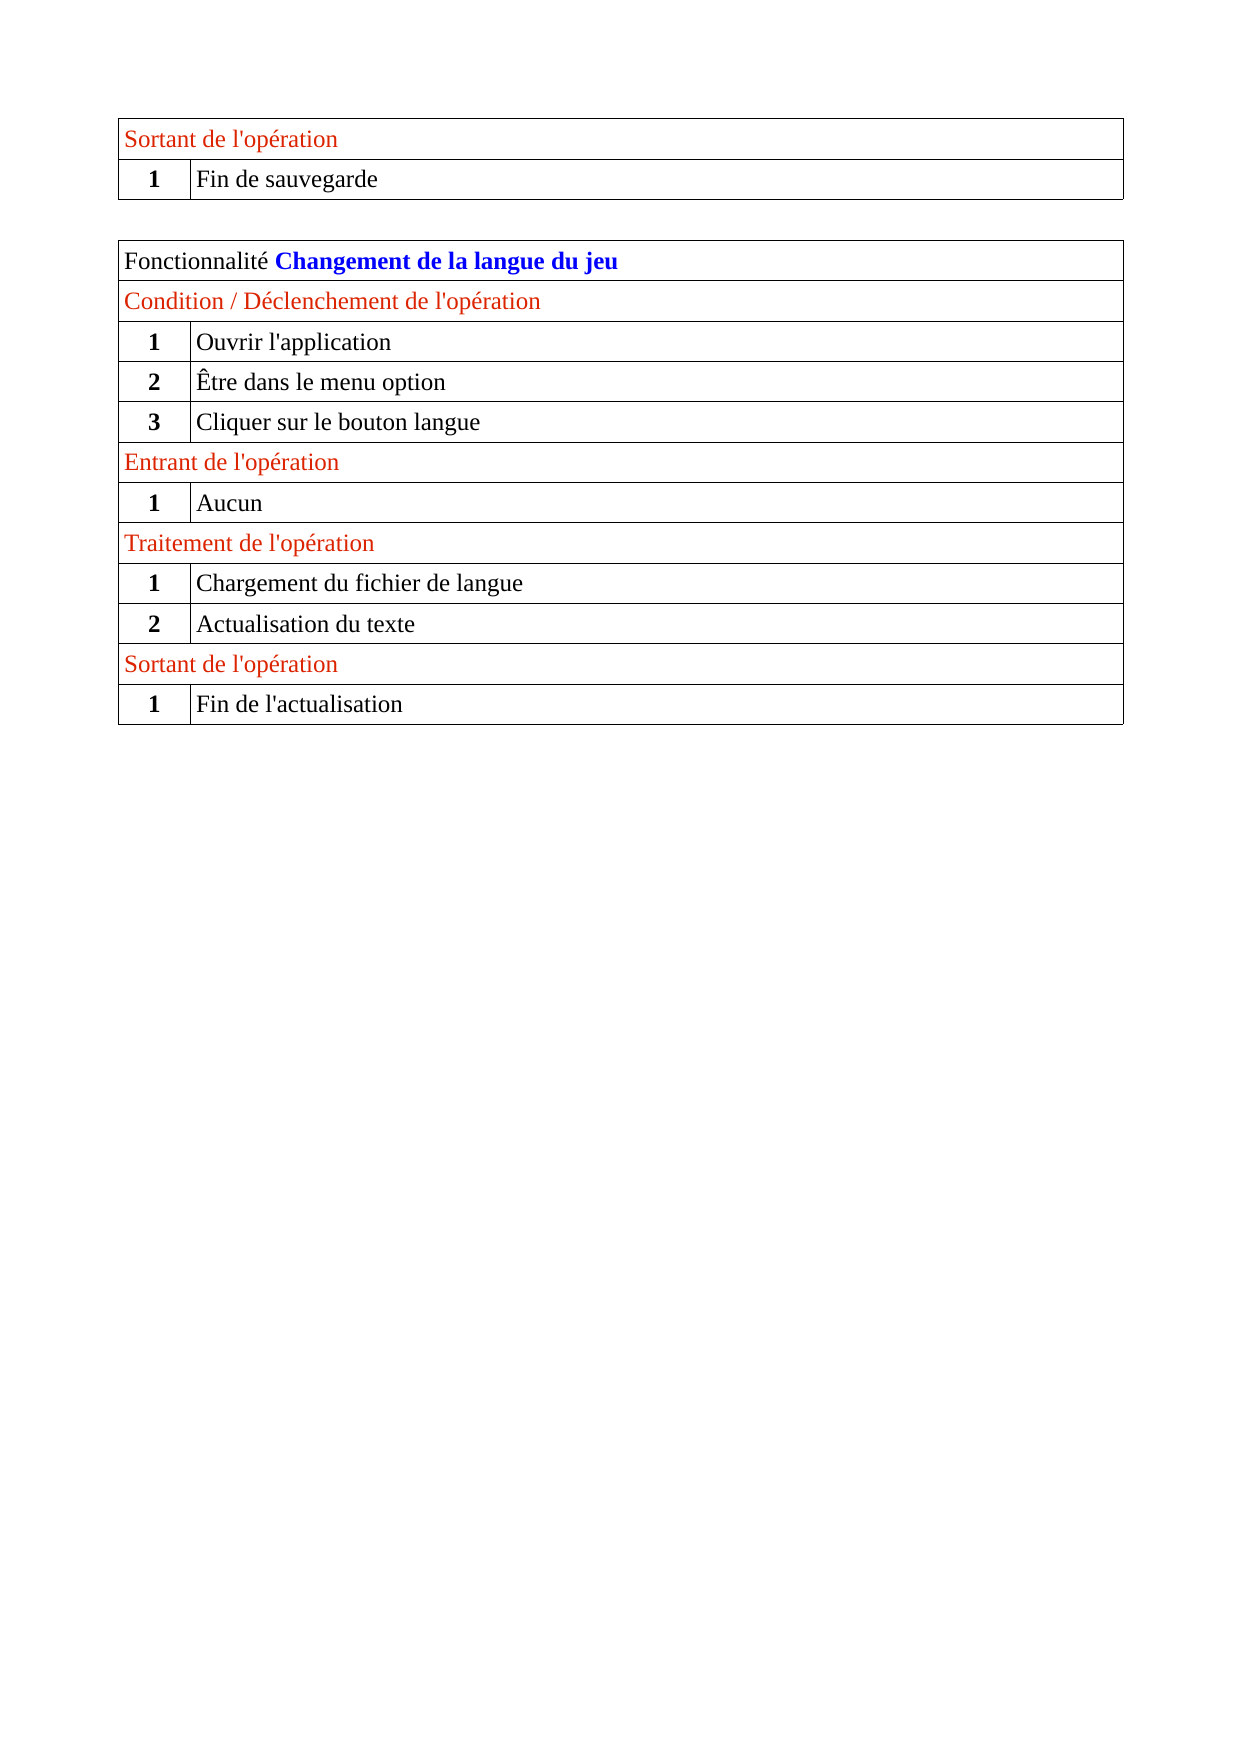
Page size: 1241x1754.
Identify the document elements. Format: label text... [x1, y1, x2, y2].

table_header Fonctionnalité Changement de la langue du jeu [119, 241, 1123, 280]
table_cell Fin de sauvegarde [191, 160, 1123, 199]
table_cell Aucun [191, 483, 1123, 522]
table_cell 1 [119, 483, 190, 522]
table_cell Entrant de l'opération [119, 443, 1123, 482]
table_cell Fin de l'actualisation [191, 685, 1123, 724]
table_cell 2 [119, 604, 190, 643]
table_cell Cliquer sur le bouton langue [191, 402, 1123, 442]
table_cell Ouvrir l'application [191, 322, 1123, 361]
table_cell 1 [119, 685, 190, 724]
table_cell Chargement du fichier de langue [191, 564, 1123, 603]
table_cell Traitement de l'opération [119, 523, 1123, 563]
table_cell Actualisation du texte [191, 604, 1123, 643]
table_cell 1 [119, 160, 190, 199]
table_cell Être dans le menu option [191, 362, 1123, 401]
table_cell Sortant de l'opération [119, 644, 1123, 683]
table_cell Condition / Déclenchement de l'opération [119, 281, 1123, 321]
table_cell 2 [119, 362, 190, 401]
table_cell 3 [119, 402, 190, 442]
table_cell 1 [119, 322, 190, 361]
table_cell 1 [119, 564, 190, 603]
table_cell Sortant de l'opération [119, 119, 1123, 158]
